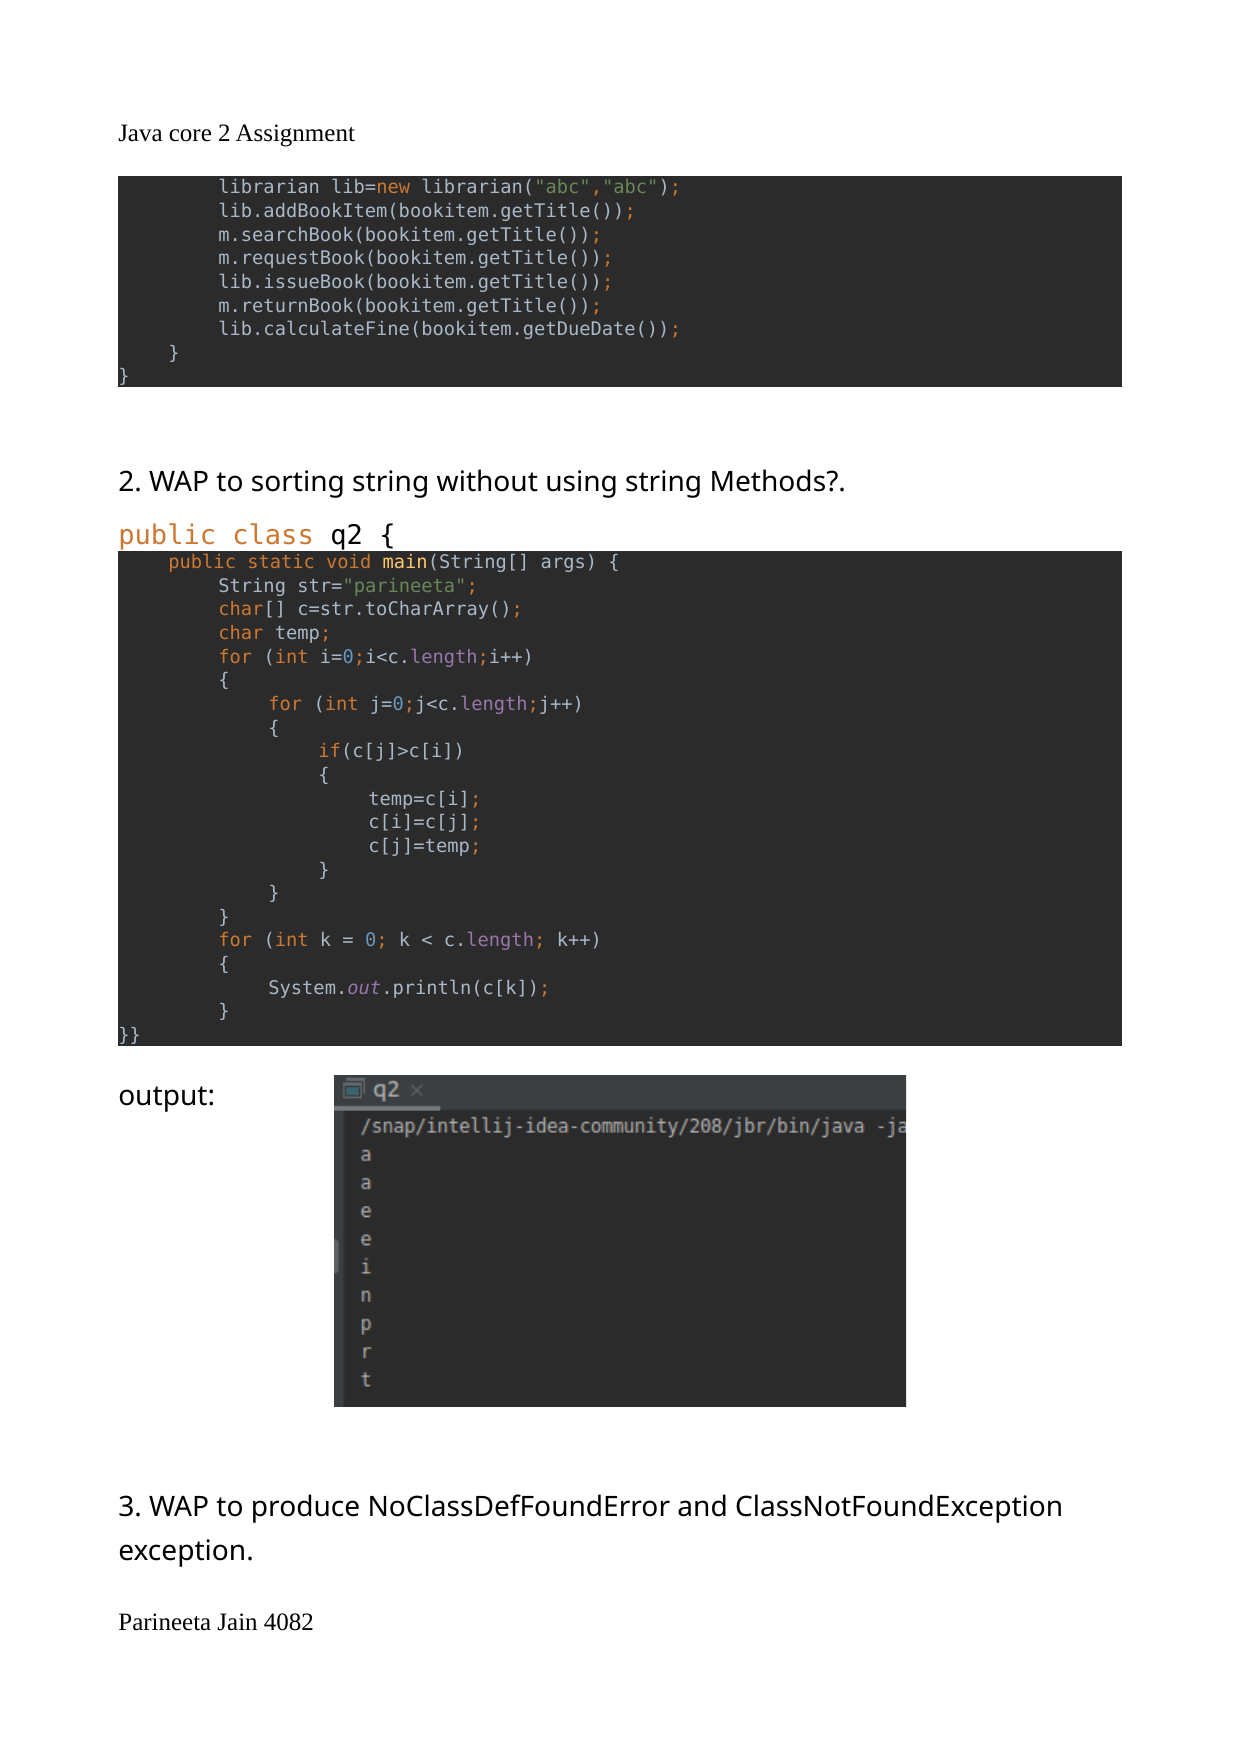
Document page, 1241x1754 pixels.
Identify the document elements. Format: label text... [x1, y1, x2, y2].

text char[] c=str.toCharArray(); [118, 598, 1122, 622]
text { [118, 764, 1122, 788]
text for (int j=0;j<c.length;j++) [118, 693, 1122, 717]
text m.requestBook(bookitem.getTitle()); [118, 247, 1122, 271]
text { [118, 669, 1122, 693]
text 2. WAP to sorting string without using string Methods?. [118, 417, 1122, 499]
text }} [118, 1024, 1122, 1046]
text char temp; [118, 622, 1122, 646]
text public static void main(String[] args) { [118, 551, 1122, 575]
text System.out.println(c[k]); [118, 977, 1122, 1000]
text lib.calculateFine(bookitem.getDueDate()); [118, 318, 1122, 342]
text } [118, 906, 1122, 929]
text } [118, 858, 1122, 882]
text output: [118, 1075, 334, 1114]
text m.searchBook(bookitem.getTitle()); [118, 224, 1122, 247]
text [907, 1075, 1122, 1114]
text } [118, 882, 1122, 906]
text for (int k = 0; k < c.length; k++) [118, 929, 1122, 953]
text if(c[j]>c[i]) [118, 740, 1122, 764]
text librarian lib=new librarian("abc","abc"); [118, 176, 1122, 200]
text { [118, 717, 1122, 740]
text } [118, 342, 1122, 366]
text } [118, 1000, 1122, 1024]
text public class q2 { [118, 519, 1122, 551]
text String str="parineeta"; [118, 575, 1122, 598]
text { [118, 953, 1122, 977]
text lib.addBookItem(bookitem.getTitle()); [118, 200, 1122, 224]
text for (int i=0;i<c.length;i++) [118, 646, 1122, 669]
text temp=c[i]; [118, 788, 1122, 811]
text c[j]=temp; [118, 835, 1122, 858]
text m.returnBook(bookitem.getTitle()); [118, 294, 1122, 318]
text lib.issueBook(bookitem.getTitle()); [118, 271, 1122, 294]
text } [118, 366, 1122, 387]
picture [334, 1075, 907, 1407]
text c[i]=c[j]; [118, 811, 1122, 835]
text 3. WAP to produce NoClassDefFoundError and ClassNotFoundException exception. [118, 1486, 1122, 1568]
